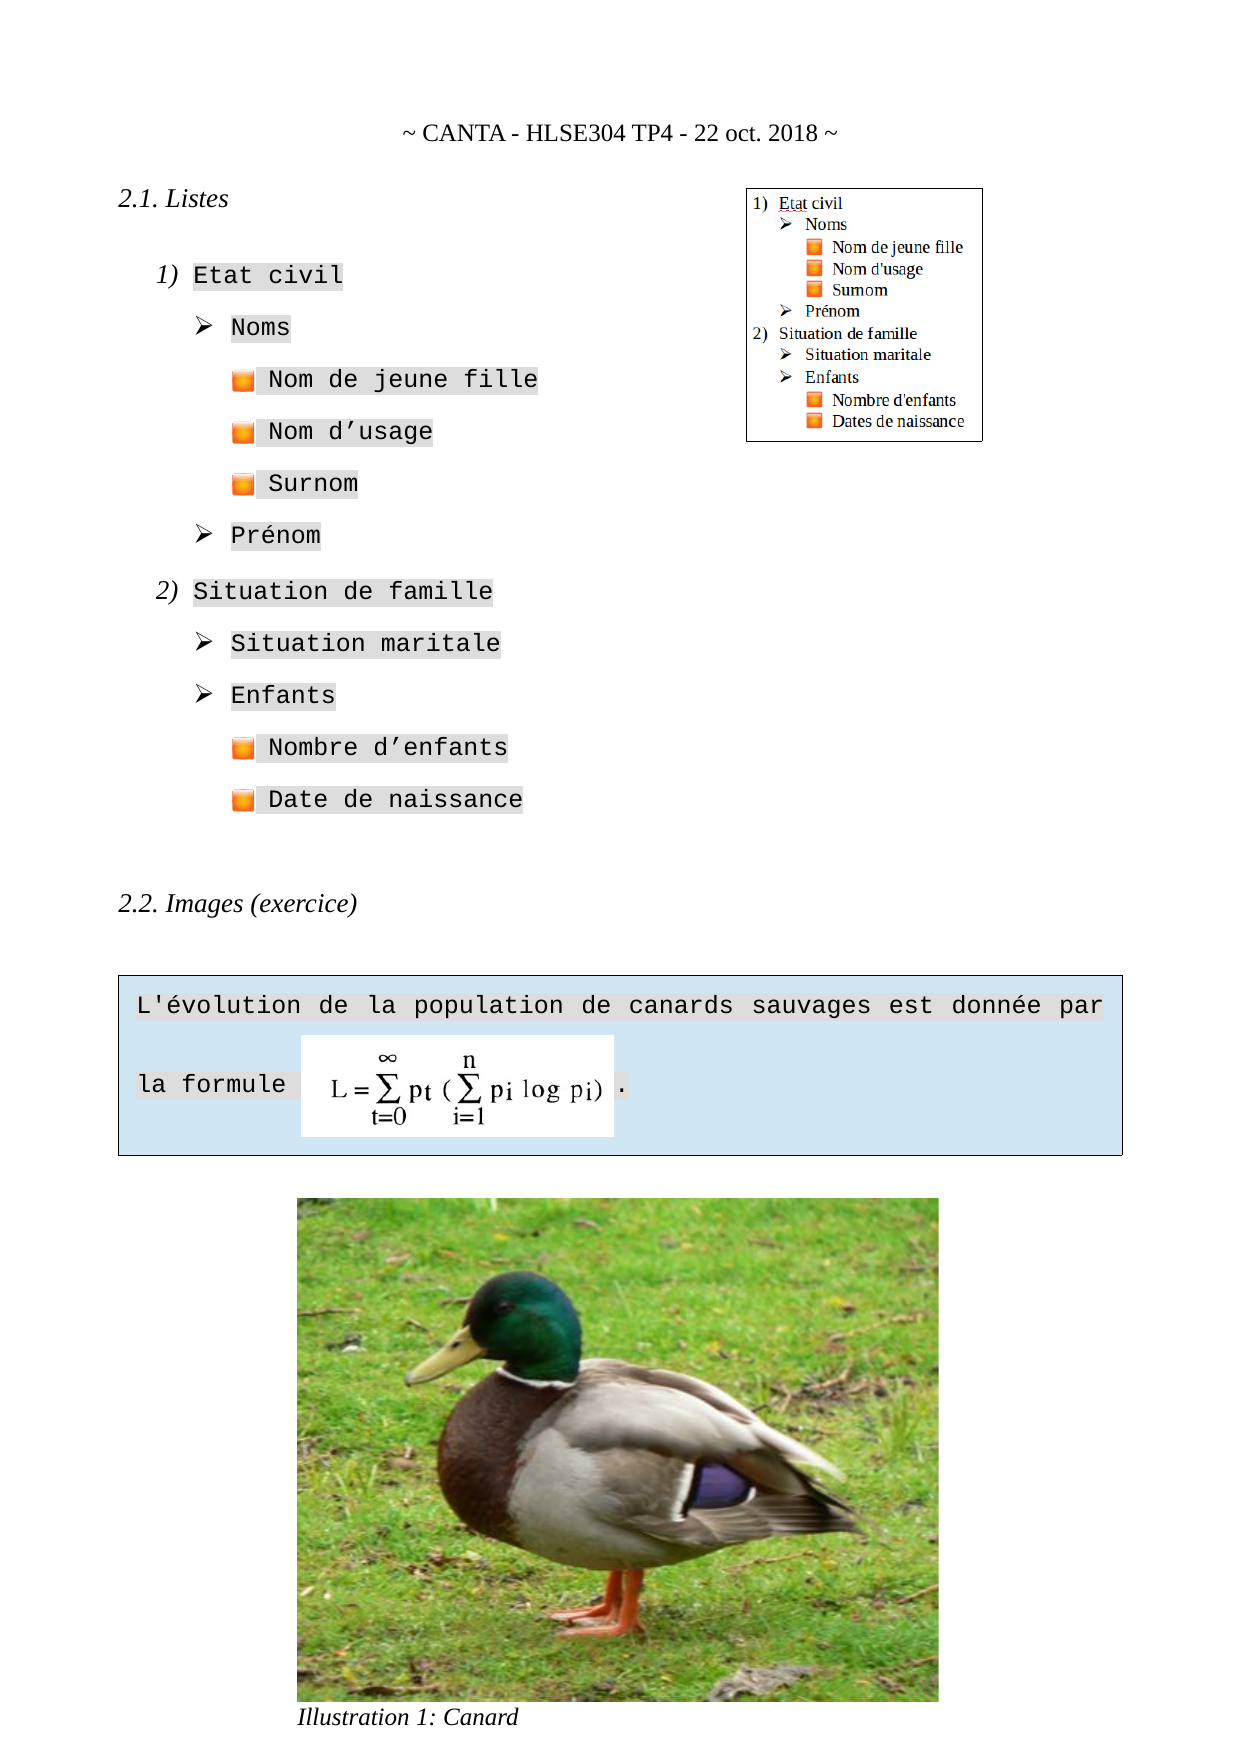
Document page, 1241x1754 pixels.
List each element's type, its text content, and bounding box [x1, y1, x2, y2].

list Nom d’usage [231, 418, 1122, 447]
list Nom de jeune fille [231, 367, 256, 395]
list Prénom [321, 522, 1122, 551]
list Situation maritale [501, 631, 1122, 659]
text 2.2. Images (exercice) [118, 887, 1122, 918]
picture [748, 190, 979, 438]
list Situation de famille [156, 574, 1122, 607]
list Nom de jeune fille [538, 367, 746, 395]
list [983, 258, 1122, 291]
list Date de naissance [523, 786, 1122, 814]
list Nombre d’enfants [508, 734, 1122, 763]
list Surnom [231, 470, 256, 499]
list Nom de jeune fille [983, 367, 1122, 395]
list Situation maritale [193, 631, 231, 659]
picture [297, 1198, 939, 1702]
text [747, 189, 982, 441]
list Surnom [358, 470, 1122, 499]
text 2.1. Listes [118, 182, 1122, 213]
list Noms [193, 315, 231, 343]
list Enfants [193, 682, 1122, 711]
list Noms [983, 315, 1122, 343]
list Date de naissance [231, 786, 256, 814]
text L'évolution de la population de canards sauvages est donnée par la formule . [119, 976, 1122, 1155]
list Noms [291, 315, 746, 343]
picture [301, 1035, 615, 1137]
list Prénom [193, 522, 231, 551]
text Illustration 1: Canard [297, 1702, 939, 1730]
list Etat civil [156, 258, 746, 291]
list Nombre d’enfants [231, 734, 256, 763]
